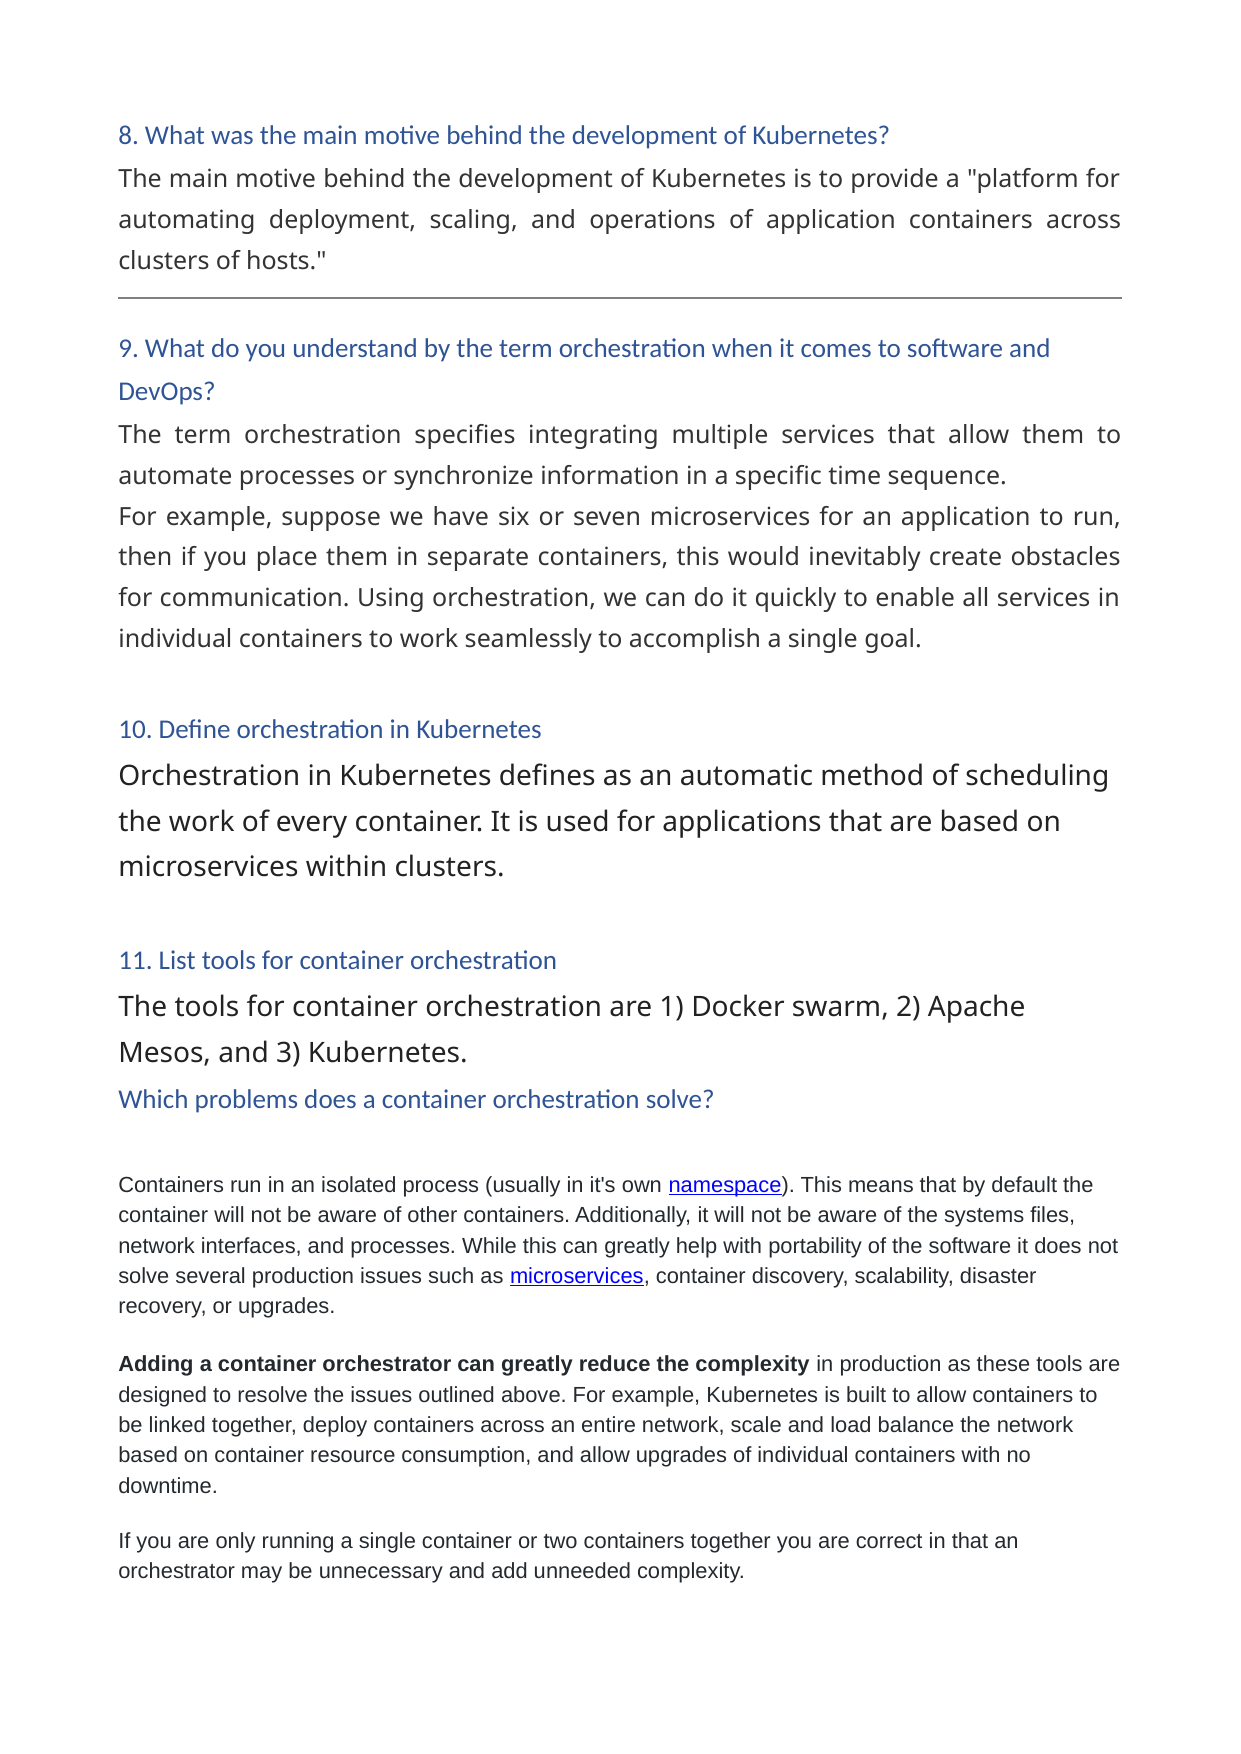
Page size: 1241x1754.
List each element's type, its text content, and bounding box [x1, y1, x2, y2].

text For example, suppose we have six or seven microservices for an application to run, then if you place them in separate containers, this would inevitably create obstacles for communication. Using orchestration, we can do it quickly to enable all services in individual containers to work seamlessly to accomplish a single goal. [118, 498, 1122, 655]
subtitle Which problems does a container orchestration solve? [118, 1082, 1122, 1115]
subtitle 11. List tools for container orchestration [118, 943, 1122, 977]
subtitle 9. What do you understand by the term orchestration when it comes to software and DevOps? [118, 332, 1122, 407]
text Containers run in an isolated process (usually in it's own namespace). This means that by default the container will not be aware of other containers. Additionally, it will not be aware of the systems files, network interfaces, and processes. While this can greatly help with portability of the software it does not solve several production issues such as microservices, container discovery, scalability, disaster recovery, or upgrades. [118, 1172, 1122, 1318]
subtitle 10. Define orchestration in Kubernetes [118, 712, 1122, 745]
text Adding a container orchestrator can greatly reduce the complexity in production as these tools are designed to resolve the issues outlined above. For example, Kubernetes is built to allow containers to be linked together, deploy containers across an entire network, scale and load balance the network based on container resource consumption, and allow upgrades of individual containers with no downtime. [118, 1348, 1122, 1498]
text The term orchestration specifies integrating multiple services that allow them to automate processes or synchronize information in a specific time sequence. [118, 417, 1122, 491]
text If you are only running a single container or two containers together you are correct in that an orchestrator may be unnecessary and add unneeded complexity. [118, 1528, 1122, 1583]
text The main motive behind the development of Kubernetes is to provide a "platform for automating deployment, scaling, and operations of application containers across clusters of hosts." [118, 161, 1122, 276]
text The tools for container orchestration are 1) Docker swarm, 2) Apache Mesos, and 3) Kubernetes. [118, 986, 1122, 1070]
subtitle 8. What was the main motive behind the development of Kubernetes? [118, 118, 1122, 151]
text Orchestration in Kubernetes defines as an automatic method of scheduling the work of every container. It is used for applications that are based on microservices within clusters. [118, 755, 1122, 885]
